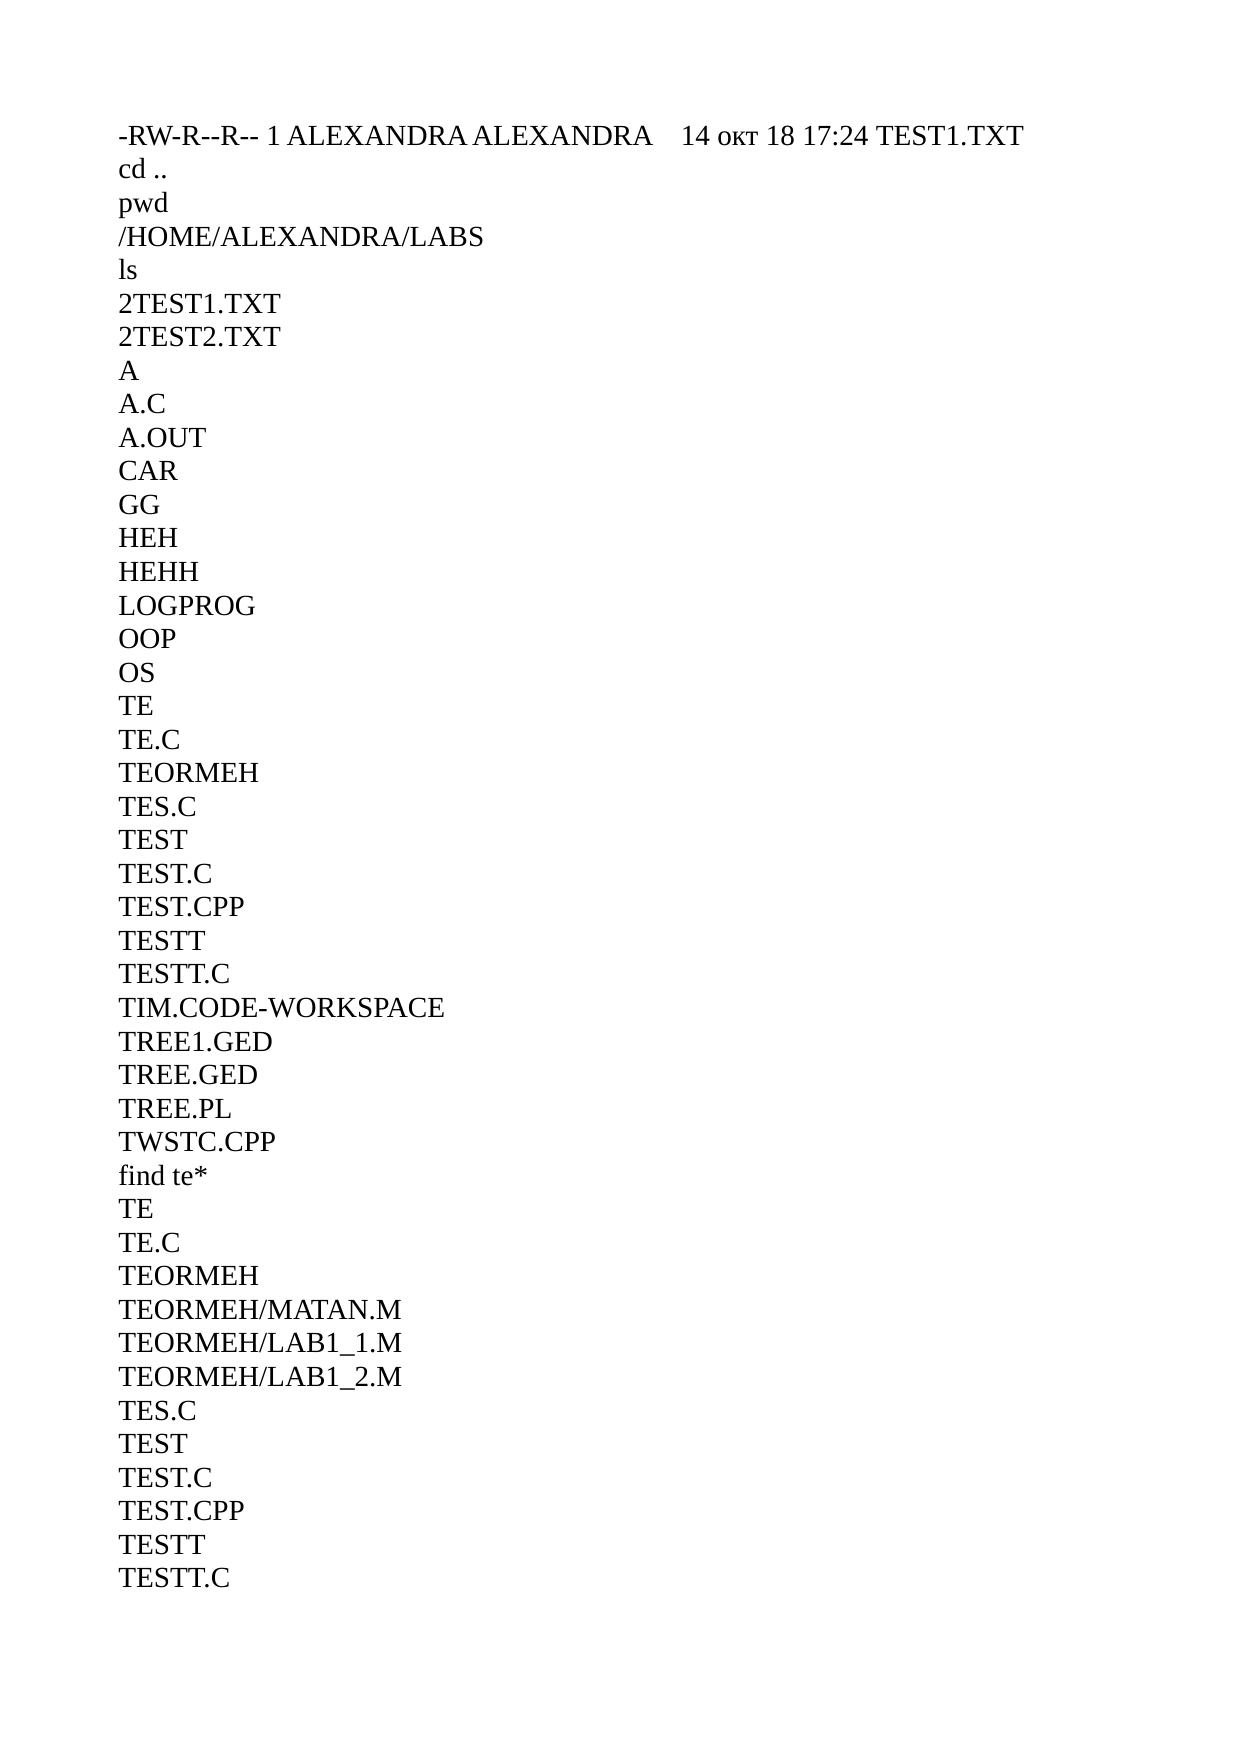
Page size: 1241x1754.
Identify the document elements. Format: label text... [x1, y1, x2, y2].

list TREE.GED [118, 1057, 1122, 1091]
list CAR [118, 453, 1122, 487]
list TE.C [118, 1225, 1122, 1258]
list TES.C [118, 789, 1122, 822]
list TESTT [118, 1527, 1122, 1560]
list HEHH [118, 554, 1122, 588]
list TEST.C [118, 1460, 1122, 1493]
list GG [118, 487, 1122, 521]
list TES.C [118, 1393, 1122, 1426]
list TEORMEH [118, 1258, 1122, 1292]
list TEST.C [118, 856, 1122, 889]
list TEORMEH [118, 755, 1122, 789]
list TE.C [118, 722, 1122, 755]
list TEST.CPP [118, 1493, 1122, 1527]
list TEST [118, 822, 1122, 856]
list TREE1.GED [118, 1024, 1122, 1057]
list HEH [118, 521, 1122, 554]
list TIM.CODE-WORKSPACE [118, 990, 1122, 1024]
list ls [118, 252, 1122, 286]
list TE [118, 688, 1122, 722]
list OS [118, 655, 1122, 688]
list TESTT.C [118, 957, 1122, 990]
list TEORMEH/LAB1_1.M [118, 1326, 1122, 1359]
list OOP [118, 621, 1122, 655]
list 2TEST2.TXT [118, 319, 1122, 353]
list pwd [118, 185, 1122, 219]
list cd .. [118, 152, 1122, 185]
list TEST [118, 1426, 1122, 1460]
list find te* [118, 1158, 1122, 1191]
list TREE.PL [118, 1091, 1122, 1124]
list LOGPROG [118, 588, 1122, 621]
list 2TEST1.TXT [118, 286, 1122, 319]
list TWSTC.CPP [118, 1124, 1122, 1158]
list TE [118, 1191, 1122, 1225]
list TESTT [118, 923, 1122, 957]
list TESTT.C [118, 1560, 1122, 1594]
list A.OUT [118, 420, 1122, 453]
list -RW-R--R-- 1 ALEXANDRA ALEXANDRA 14 окт 18 17:24 TEST1.TXT [118, 118, 1122, 152]
list TEORMEH/MATAN.M [118, 1292, 1122, 1326]
list A.C [118, 386, 1122, 420]
list /HOME/ALEXANDRA/LABS [118, 219, 1122, 252]
list A [118, 353, 1122, 386]
list TEST.CPP [118, 889, 1122, 923]
list TEORMEH/LAB1_2.M [118, 1359, 1122, 1393]
